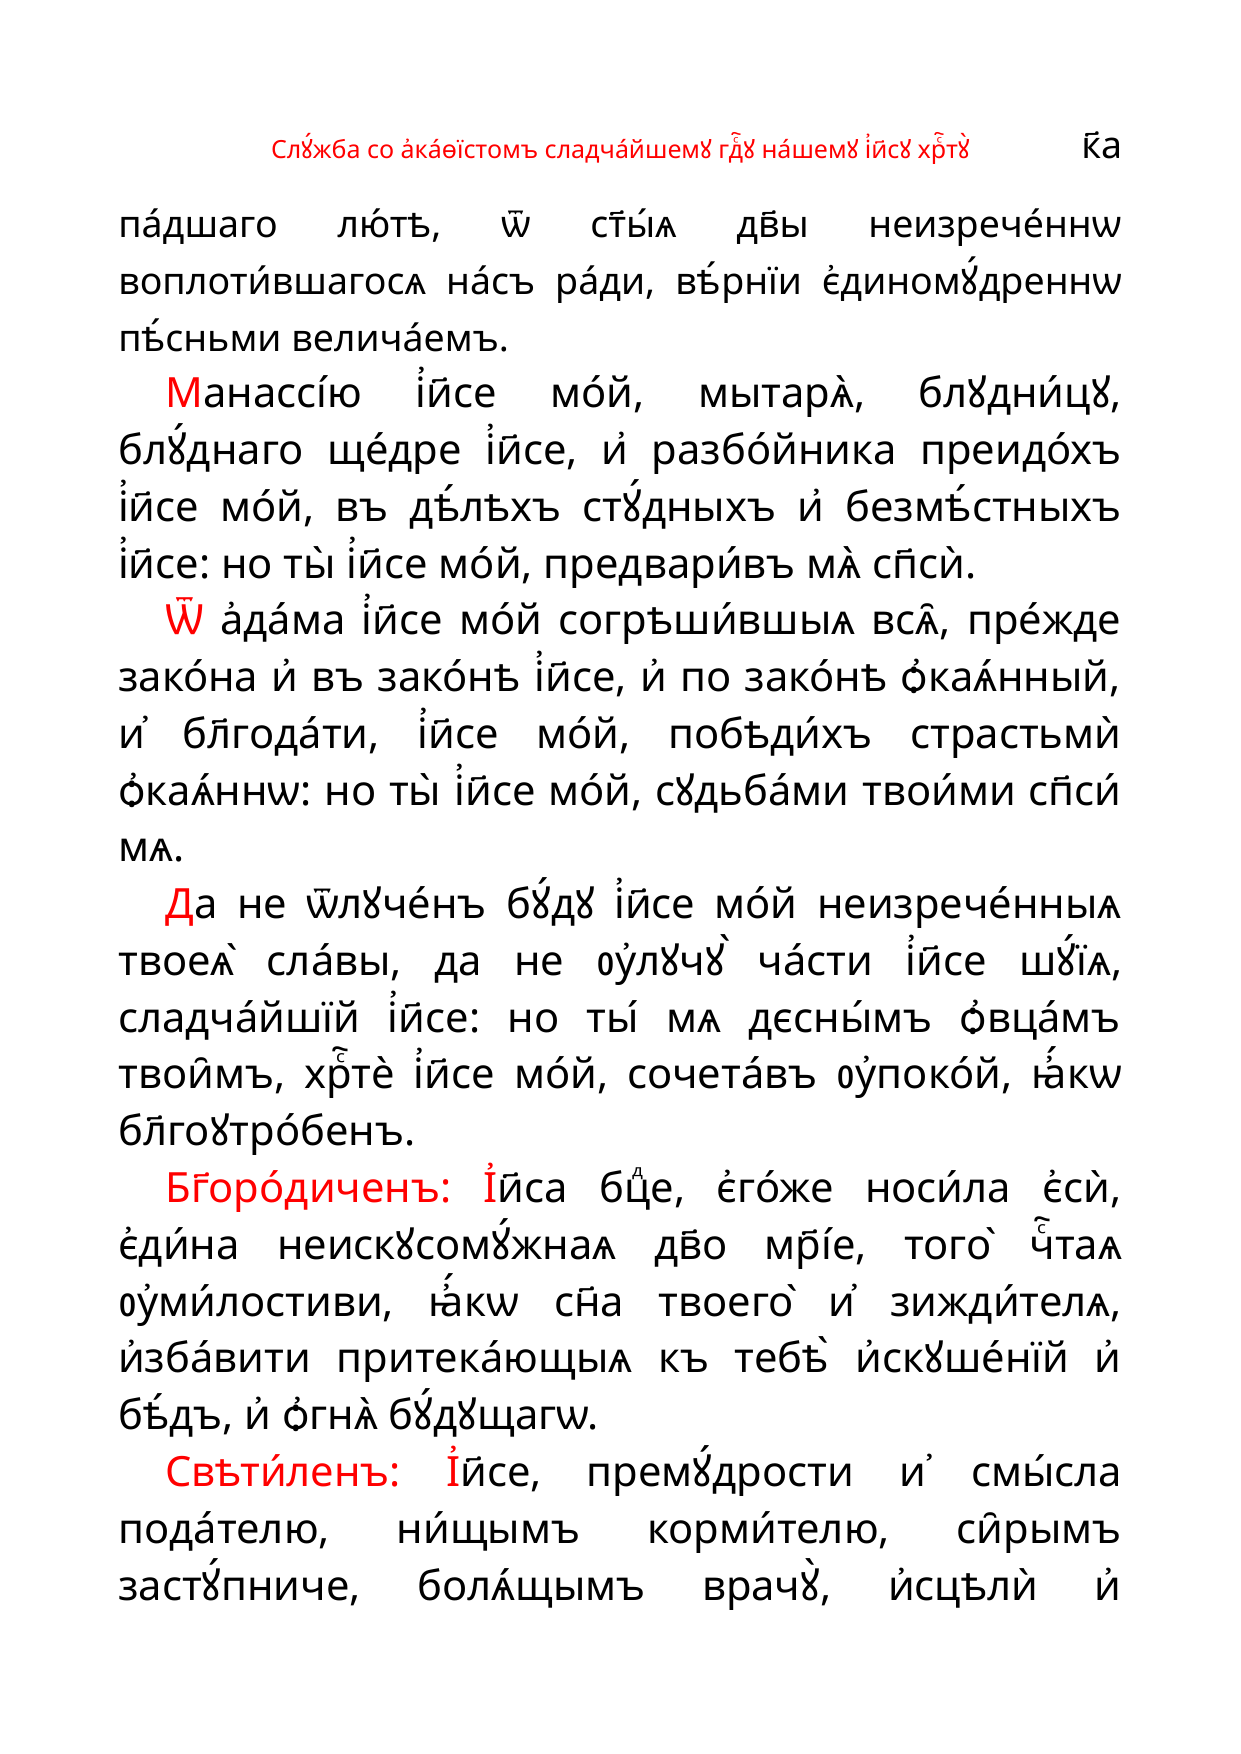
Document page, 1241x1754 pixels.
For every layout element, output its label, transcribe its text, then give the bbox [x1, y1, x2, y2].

text Бг҃оро́диченъ: І҆и҃са бцⷣе, є҆го́же носи́ла є҆сѝ, є҆ди́на неискꙋсомꙋ́жнаѧ дв҃о мр҃і́е, того̀ чⷭ҇таѧ ᲂу҆ми́лостиви, ꙗ҆́кѡ сн҃а твоего̀ и҆ зижди́телѧ, и҆зба́вити притека́ющыѧ къ тебѣ̀ и҆скꙋше́нїй и҆ бѣ́дъ, и҆ ѻ҆гнѧ̀ бꙋ́дꙋщагѡ. [118, 1158, 1122, 1442]
text па́дшаго лю́тѣ, ѿ ст҃ы́ѧ дв҃ы неизрече́ннѡ воплоти́вшагосѧ на́съ ра́ди, вѣ́рнїи є҆диномꙋ́дреннѡ пѣ́сньми велича́емъ. [118, 193, 1122, 362]
text Свѣти́ленъ: І҆и҃се, премꙋ́дрости и҆ смы́сла пода́телю, ни́щымъ корми́телю, си̑рымъ застꙋ́пниче, болѧ́щымъ врачꙋ̀, и҆сцѣлѝ и҆ [118, 1442, 1122, 1612]
text Да не ѿлꙋче́нъ бꙋ́дꙋ і҆и҃се мо́й неизрече́нныѧ твоеѧ̀ сла́вы, да не ᲂу҆лꙋчꙋ̀ ча́сти і҆и҃се шꙋ́їѧ, сладча́йшїй і҆и҃се: но ты́ мѧ дєсны́мъ ѻ҆вца́мъ твои̑мъ, хрⷭ҇тѐ і҆и҃се мо́й, сочета́въ ᲂу҆поко́й, ꙗ҆́кѡ бл҃гоꙋтро́бенъ. [118, 874, 1122, 1158]
text Ѿ а҆да́ма і҆и҃се мо́й согрѣши́вшыѧ всѧ̑, пре́жде зако́на и҆ въ зако́нѣ і҆и҃се, и҆ по зако́нѣ ѻ҆каѧ́нный, и҆ бл҃года́ти, і҆и҃се мо́й, побѣди́хъ страстьмѝ ѻ҆каѧ́ннѡ: но ты̀ і҆и҃се мо́й, сꙋдьба́ми твои́ми сп҃си́ мѧ. [118, 590, 1122, 874]
text Манассі́ю і҆и҃се мо́й, мытарѧ̀, блꙋдни́цꙋ, блꙋ́днаго ще́дре і҆и҃се, и҆ разбо́йника преидо́хъ і҆и҃се мо́й, въ дѣ́лѣхъ стꙋ́дныхъ и҆ безмѣ́стныхъ і҆и҃се: но ты̀ і҆и҃се мо́й, предвари́въ мѧ̀ сп҃сѝ. [118, 362, 1122, 590]
